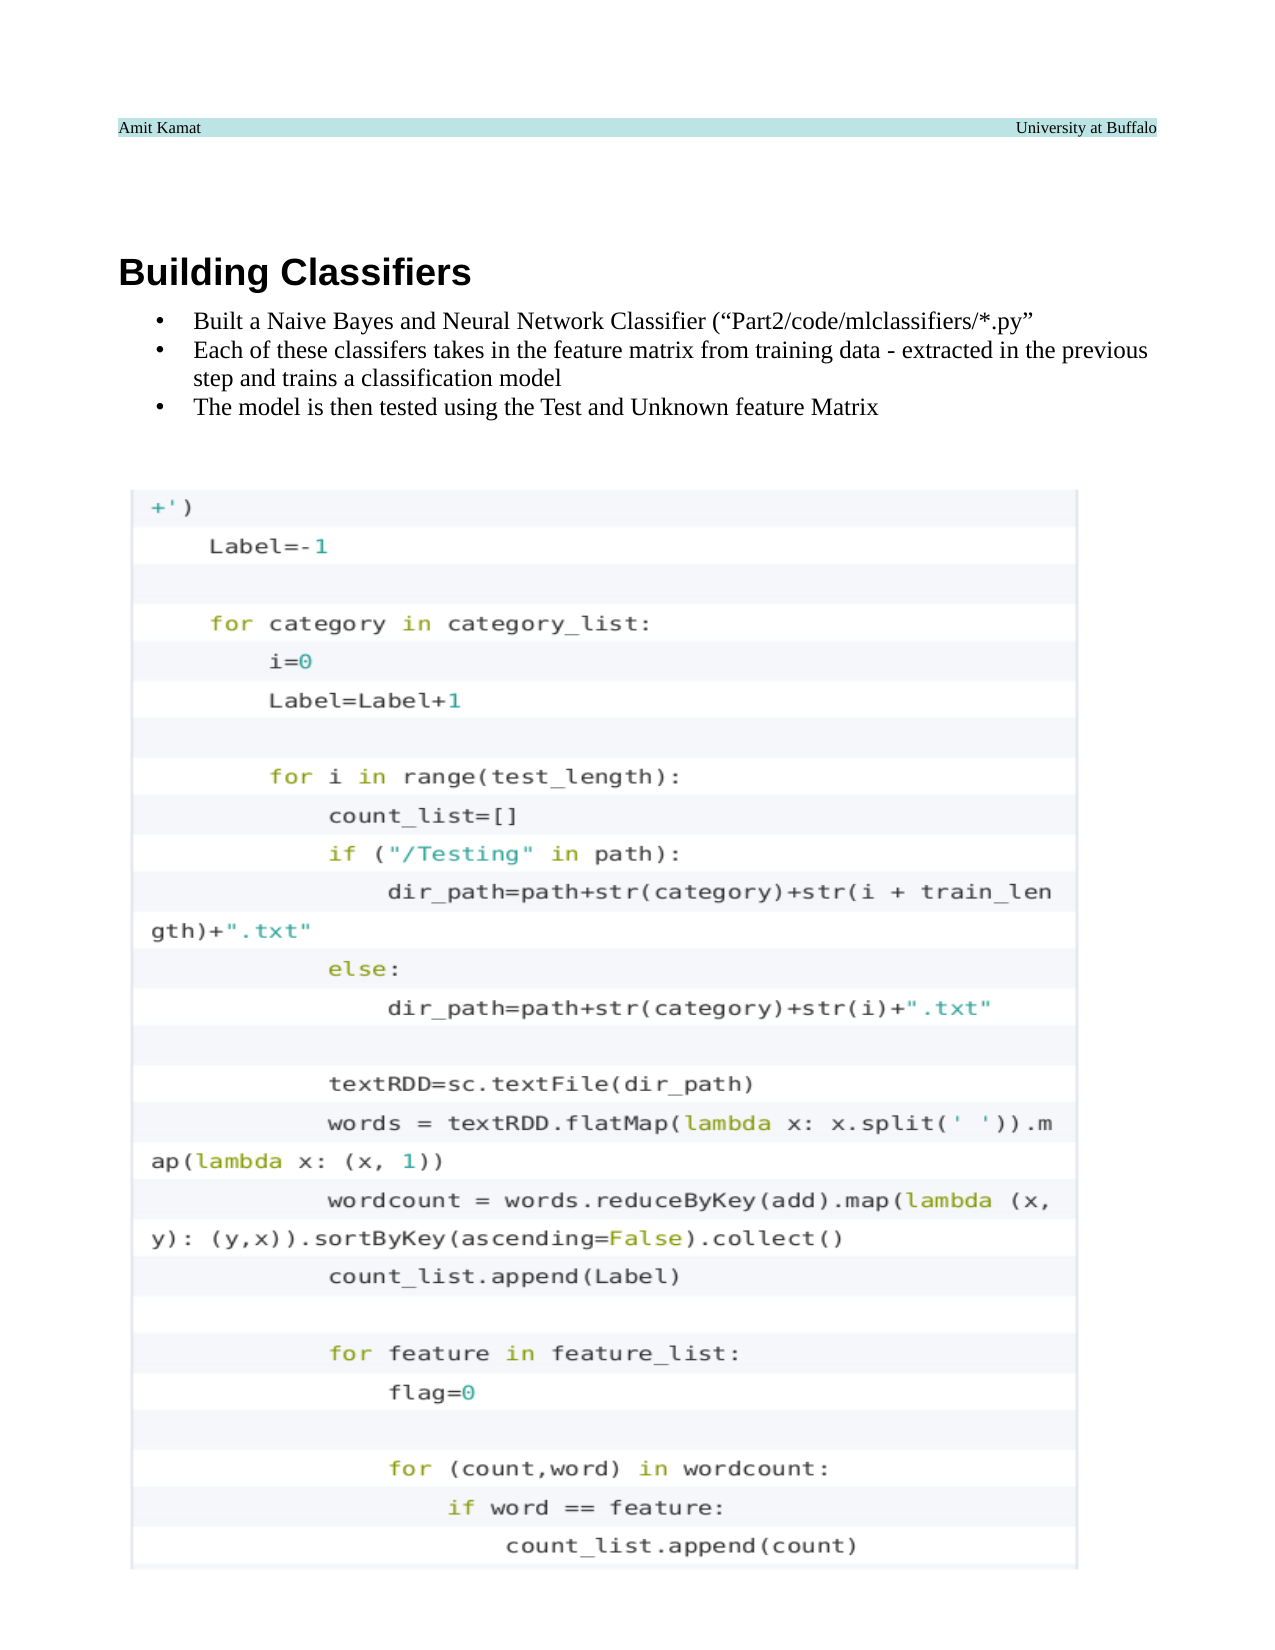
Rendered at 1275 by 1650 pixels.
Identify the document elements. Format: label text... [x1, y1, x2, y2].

list Built a Naive Bayes and Neural Network Classifier (“Part2/code/mlclassifiers/*.py” [156, 306, 1157, 335]
subtitle Building Classifiers [118, 250, 1157, 293]
list Each of these classifers takes in the feature matrix from training data - extracted in the previous step and trains a classification model [156, 335, 1157, 392]
list The model is then tested using the Test and Unknown feature Matrix [156, 392, 1157, 421]
picture [126, 486, 1085, 1571]
